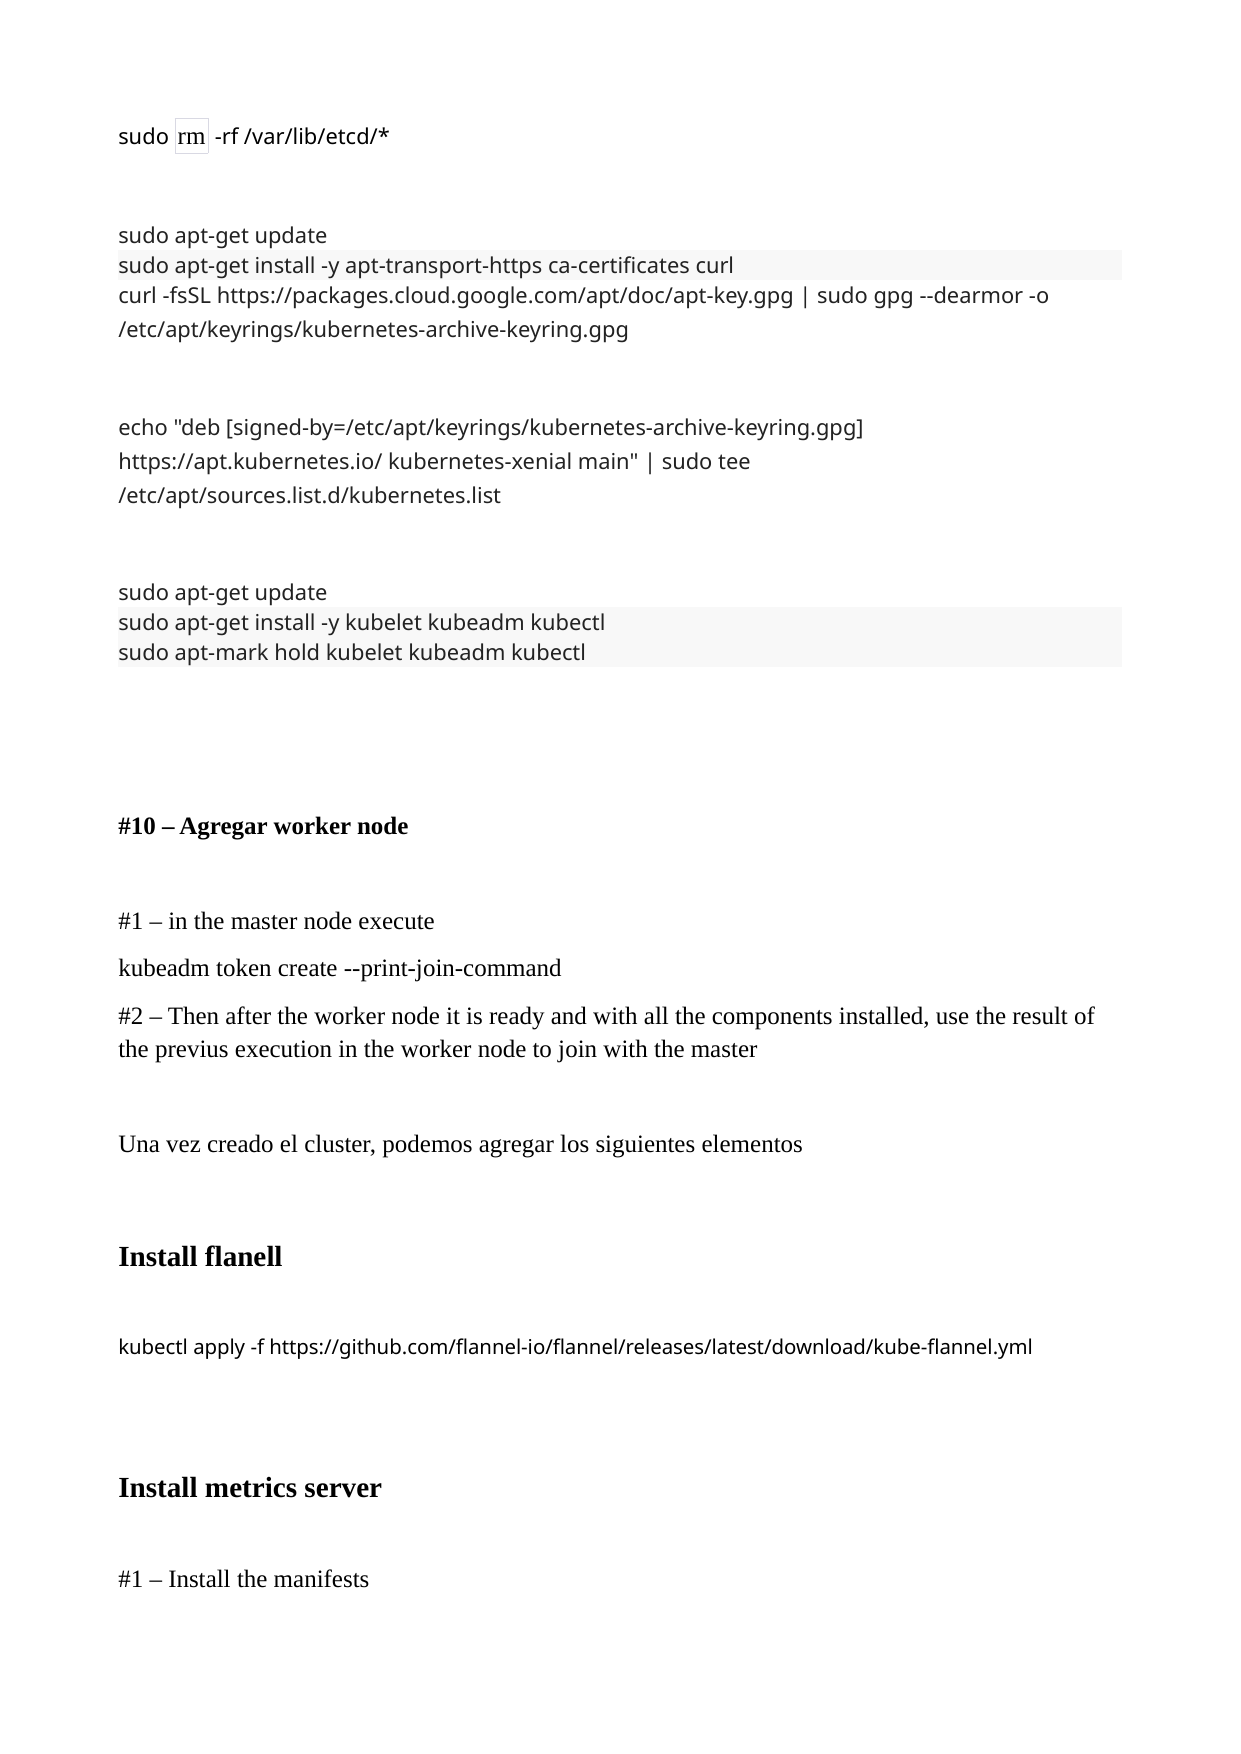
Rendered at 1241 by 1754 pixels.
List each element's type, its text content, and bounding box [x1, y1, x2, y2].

text kubectl apply -f https://github.com/flannel-io/flannel/releases/latest/download/kube-flannel.yml [118, 1333, 1122, 1361]
text -rf /var/lib/etcd/* [209, 118, 1122, 153]
text sudo apt-get update [118, 220, 1122, 250]
text rm [176, 119, 208, 153]
text #1 – in the master node execute [118, 906, 1122, 935]
subtitle Install flanell [118, 1239, 1122, 1273]
text #1 – Install the manifests [118, 1564, 1122, 1593]
text Una vez creado el cluster, podemos agregar los siguientes elementos [118, 1129, 1122, 1158]
text echo "deb [signed-by=/etc/apt/keyrings/kubernetes-archive-keyring.gpg] https://apt.kubernetes.io/ kubernetes-xenial main" | sudo tee /etc/apt/sources.list.d/kubernetes.list [118, 412, 1122, 510]
text sudo apt-mark hold kubelet kubeadm kubectl [118, 637, 1122, 667]
text sudo apt-get update [118, 577, 1122, 607]
text sudo apt-get install -y apt-transport-https ca-certificates curl [118, 250, 1122, 280]
text sudo [118, 118, 175, 153]
text #2 – Then after the worker node it is ready and with all the components installed, use the result of the previus execution in the worker node to join with the master [118, 1001, 1122, 1063]
text sudo apt-get install -y kubelet kubeadm kubectl [118, 607, 1122, 637]
text #10 – Agregar worker node [118, 811, 1122, 839]
subtitle Install metrics server [118, 1470, 1122, 1504]
text curl -fsSL https://packages.cloud.google.com/apt/doc/apt-key.gpg | sudo gpg --dearmor -o /etc/apt/keyrings/kubernetes-archive-keyring.gpg [118, 280, 1122, 344]
text kubeadm token create --print-join-command [118, 953, 1122, 982]
